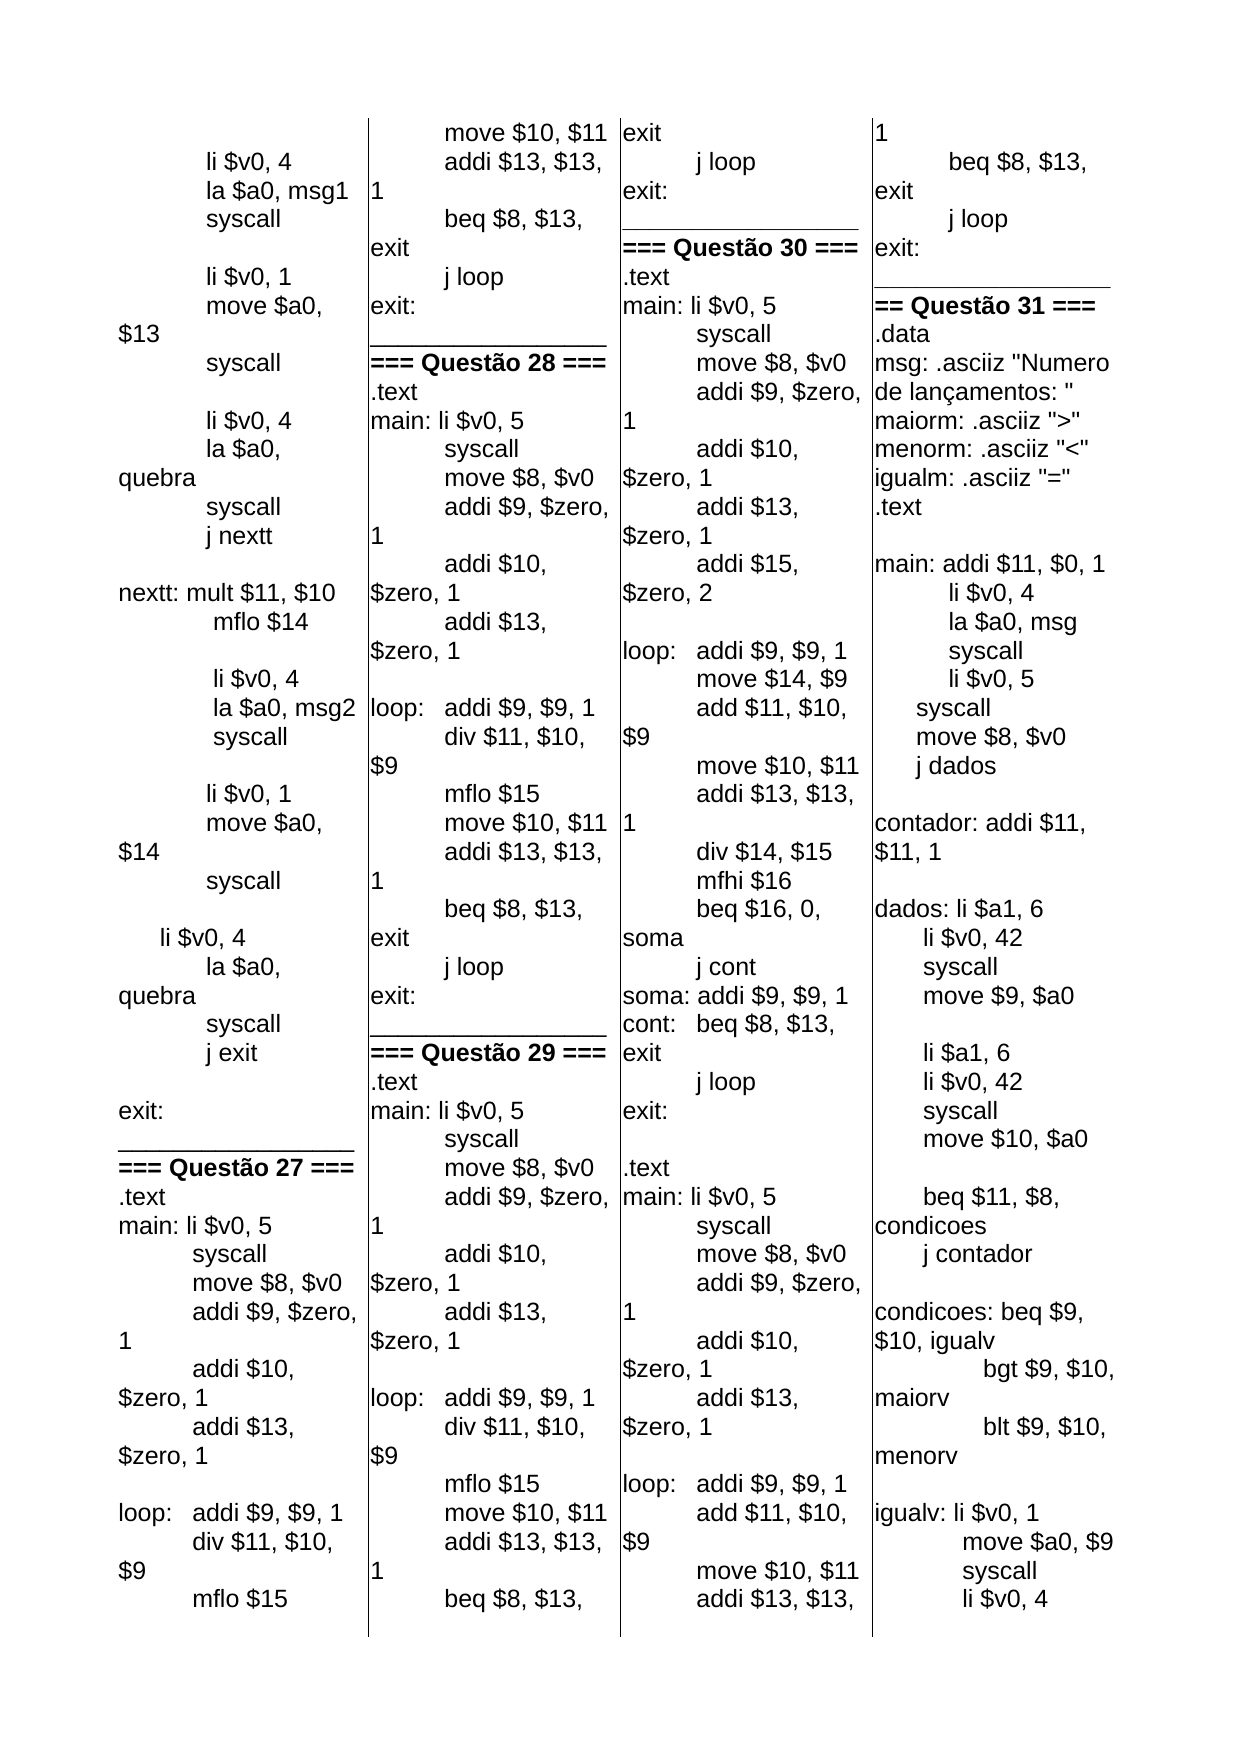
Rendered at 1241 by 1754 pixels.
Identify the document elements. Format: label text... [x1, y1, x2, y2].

text li $v0, 4 la $a0, msg1 syscall li $v0, 1 move $a0, $13 syscall li $v0, 4 la $a0, quebra syscall j nextt nextt: mult $11, $10 mflo $14 li $v0, 4 la $a0, msg2 syscall li $v0, 1 move $a0, $14 syscall li $v0, 4 la $a0, quebra syscall j exit exit: [118, 118, 366, 1124]
text === Questão 28 === [370, 348, 618, 377]
text .text main: li $v0, 5 syscall move $8, $v0 addi $9, $zero, 1 addi $10, $zero, 1 addi $13, $zero, 1 addi $15, $zero, 2 loop: addi $9, $9, 1 move $14, $9 add $11, $10, $9 move $10, $11 addi $13, $13, 1 div $14, $15 mfhi $16 beq $16, 0, soma j cont soma: addi $9, $9, 1 cont: beq $8, $13, exit j loop exit: .text main: li $v0, 5 syscall move $8, $v0 addi $9, $zero, 1 addi $10, $zero, 1 addi $13, $zero, 1 loop: addi $9, $9, 1 add $11, $10, $9 move $10, $11 addi $13, $13, [622, 262, 870, 1613]
text exit j loop exit: [622, 118, 870, 204]
text _________________=== Questão 30 === [622, 204, 870, 262]
text _________________ [370, 1009, 618, 1038]
text .text main: li $v0, 5 syscall move $8, $v0 addi $9, $zero, 1 addi $10, $zero, 1 addi $13, $zero, 1 loop: addi $9, $9, 1 div $11, $10, $9 mflo $15 [118, 1182, 366, 1613]
text _________________ [370, 319, 618, 348]
text 1 beq $8, $13, exit j loop exit: [874, 118, 1122, 262]
text move $10, $11 addi $13, $13, 1 beq $8, $13, exit j loop exit: [370, 118, 618, 319]
text === Questão 29 === [370, 1038, 618, 1067]
text .text main: li $v0, 5 syscall move $8, $v0 addi $9, $zero, 1 addi $10, $zero, 1 addi $13, $zero, 1 loop: addi $9, $9, 1 div $11, $10, $9 mflo $15 move $10, $11 addi $13, $13, 1 beq $8, $13, exit j loop exit: [370, 377, 618, 1009]
text .text main: li $v0, 5 syscall move $8, $v0 addi $9, $zero, 1 addi $10, $zero, 1 addi $13, $zero, 1 loop: addi $9, $9, 1 div $11, $10, $9 mflo $15 move $10, $11 addi $13, $13, 1 beq $8, $13, [370, 1067, 618, 1613]
text _________________=== Questão 27 === [118, 1124, 366, 1182]
text _________________== Questão 31 === [874, 262, 1122, 319]
text .data msg: .asciiz "Numero de lançamentos: " maiorm: .asciiz ">" menorm: .asciiz "<" igualm: .asciiz "=" .text main: addi $11, $0, 1 li $v0, 4 la $a0, msg syscall li $v0, 5 syscall move $8, $v0 j dados contador: addi $11, $11, 1 dados: li $a1, 6 li $v0, 42 syscall move $9, $a0 li $a1, 6 li $v0, 42 syscall move $10, $a0 beq $11, $8, condicoes j contador condicoes: beq $9, $10, igualv bgt $9, $10, maiorv blt $9, $10, menorv igualv: li $v0, 1 move $a0, $9 syscall li $v0, 4 [874, 319, 1122, 1613]
